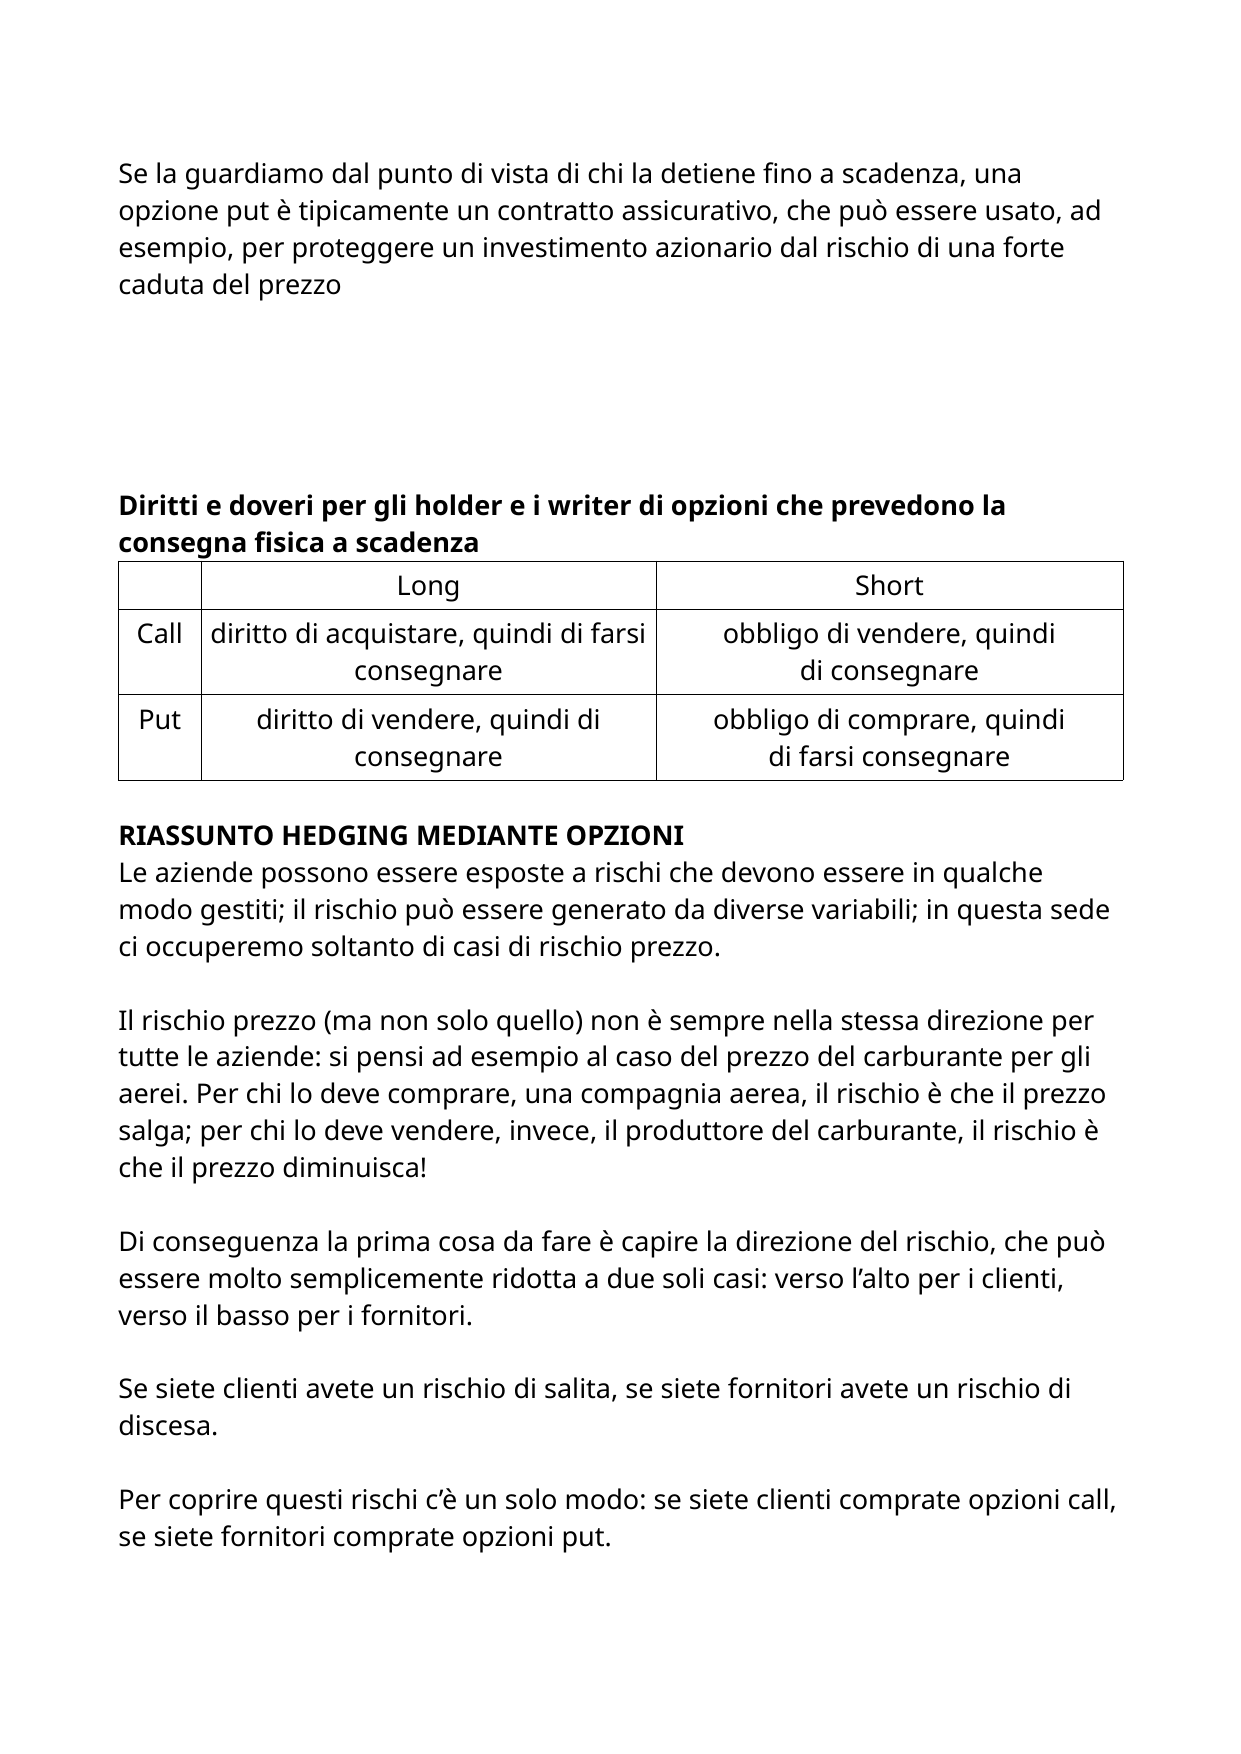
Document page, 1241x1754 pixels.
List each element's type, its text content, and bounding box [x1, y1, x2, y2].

table_header [119, 562, 201, 609]
table_cell Put [119, 695, 201, 780]
text Se la guardiamo dal punto di vista di chi la detiene fino a scadenza, una opzione put è tipicamente un contratto assicurativo, che può essere usato, ad esempio, per proteggere un investimento azionario dal rischio di una forte caduta del prezzo [118, 155, 1122, 302]
text Se siete clienti avete un rischio di salita, se siete fornitori avete un rischio di discesa. [118, 1370, 1122, 1443]
text Di conseguenza la prima cosa da fare è capire la direzione del rischio, che può essere molto semplicemente ridotta a due soli casi: verso l’alto per i clienti, verso il basso per i fornitori. [118, 1222, 1122, 1333]
table_cell obbligo di comprare, quindi di farsi consegnare [657, 695, 1123, 780]
table_cell diritto di vendere, quindi di consegnare [202, 695, 656, 780]
table_header Short [657, 562, 1123, 609]
text Il rischio prezzo (ma non solo quello) non è sempre nella stessa direzione per tutte le aziende: si pensi ad esempio al caso del prezzo del carburante per gli aerei. Per chi lo deve comprare, una compagnia aerea, il rischio è che il prezzo salga; per chi lo deve vendere, invece, il produttore del carburante, il rischio è che il prezzo diminuisca! [118, 1001, 1122, 1185]
text Per coprire questi rischi c’è un solo modo: se siete clienti comprate opzioni call, se siete fornitori comprate opzioni put. [118, 1480, 1122, 1554]
table_cell Call [119, 610, 201, 694]
table_header Long [202, 562, 656, 609]
table_cell obbligo di vendere, quindi di consegnare [657, 610, 1123, 694]
text RIASSUNTO HEDGING MEDIANTE OPZIONI [118, 817, 1122, 853]
table_cell diritto di acquistare, quindi di farsi consegnare [202, 610, 656, 694]
text Diritti e doveri per gli holder e i writer di opzioni che prevedono la consegna fisica a scadenza [118, 487, 1122, 561]
text Le aziende possono essere esposte a rischi che devono essere in qualche modo gestiti; il rischio può essere generato da diverse variabili; in questa sede ci occuperemo soltanto di casi di rischio prezzo. [118, 853, 1122, 964]
